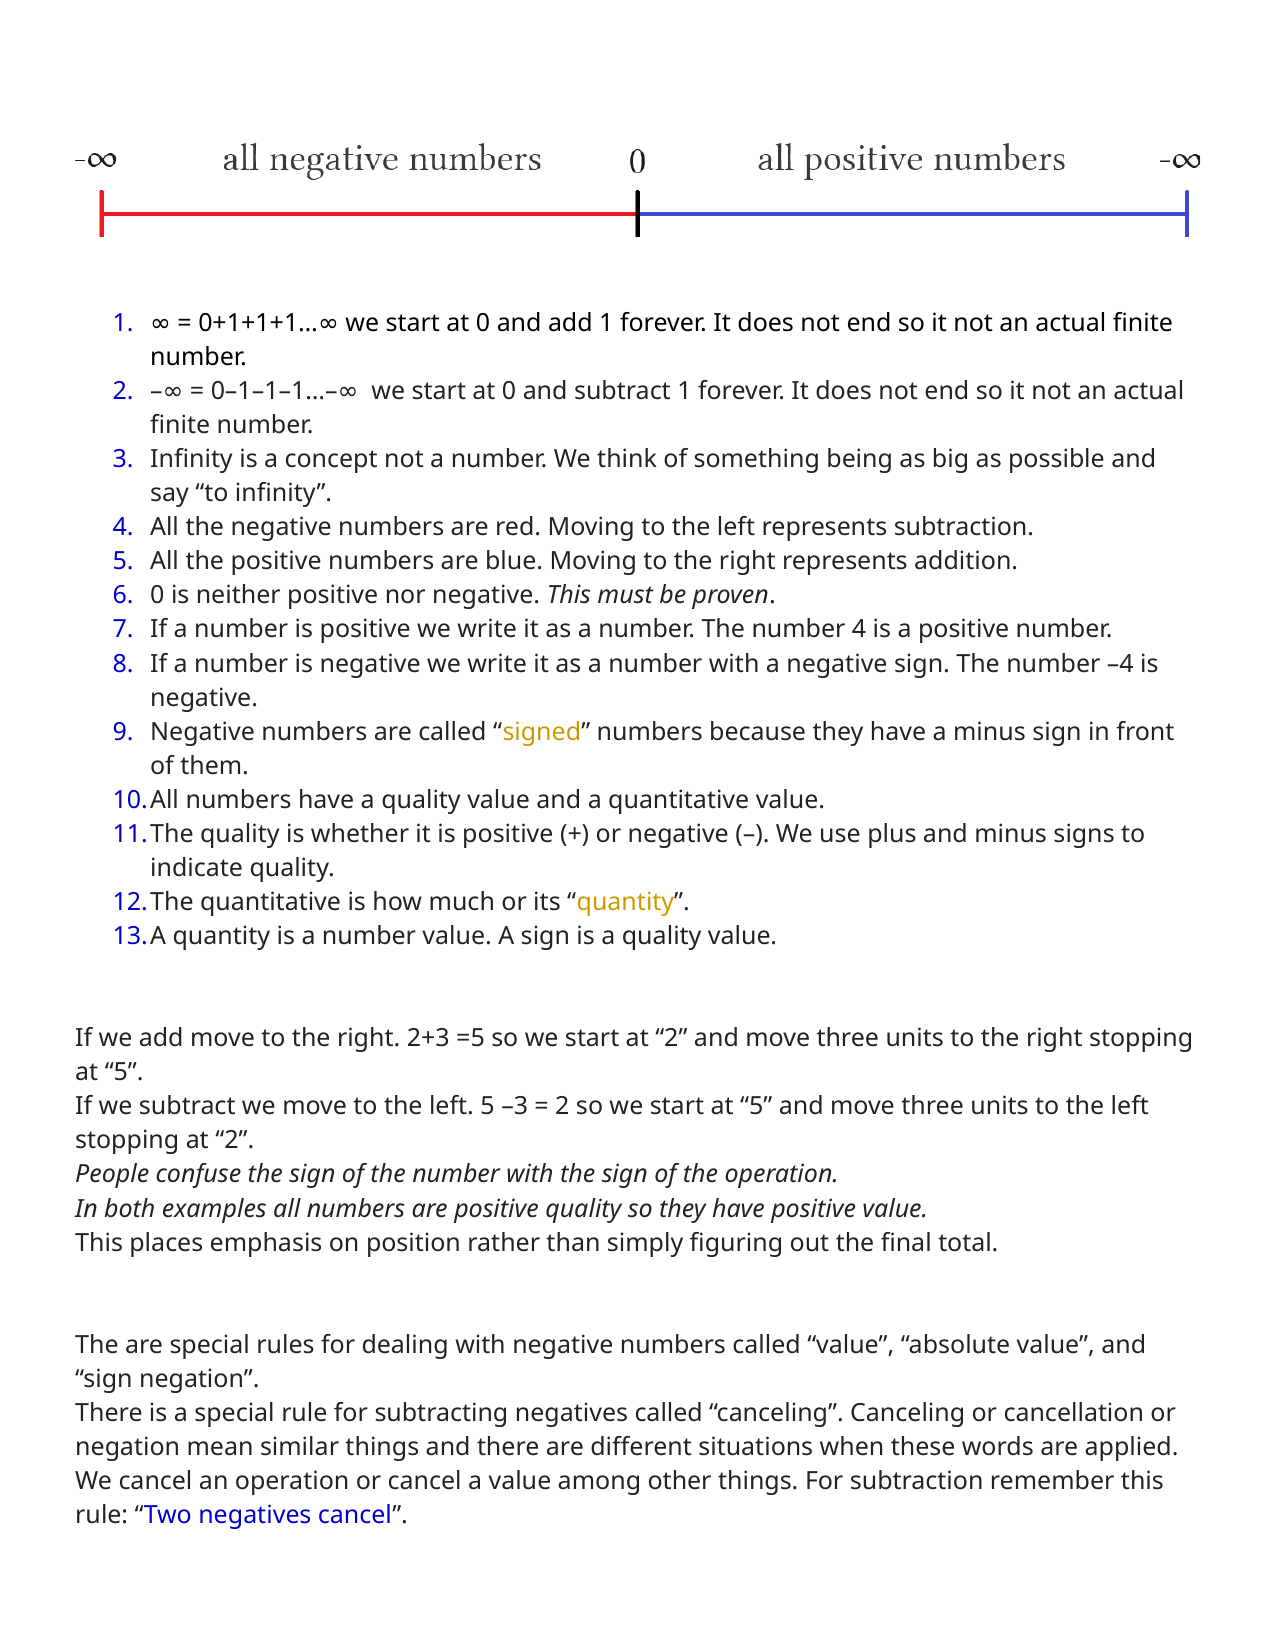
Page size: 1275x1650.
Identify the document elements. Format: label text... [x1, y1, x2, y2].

list The quality is whether it is positive (+) or negative (–). We use plus and minus signs to indicate quality. [112, 816, 1200, 884]
list All numbers have a quality value and a quantitative value. [112, 781, 1200, 816]
list ∞ = 0+1+1+1…∞ we start at 0 and add 1 forever. It does not end so it not an actual finite number. [112, 304, 1200, 373]
list Infinity is a concept not a number. We think of something being as big as possible and say “to infinity”. [112, 441, 1200, 509]
text If we subtract we move to the left. 5 –3 = 2 so we start at “5” and move three units to the left stopping at “2”. [75, 1088, 1200, 1156]
text There is a special rule for subtracting negatives called “canceling”. Canceling or cancellation or negation mean similar things and there are different situations when these words are applied. We cancel an operation or cancel a value among other things. For subtraction remember this rule: “Two negatives cancel”. [75, 1394, 1200, 1531]
list If a number is negative we write it as a number with a negative sign. The number –4 is negative. [112, 645, 1200, 713]
list The quantitative is how much or its “quantity”. [112, 884, 1200, 918]
text This places emphasis on position rather than simply figuring out the final total. [75, 1224, 1200, 1258]
list If a number is positive we write it as a number. The number 4 is a positive number. [112, 611, 1200, 645]
list 0 is neither positive nor negative. This must be proven. [112, 577, 1200, 611]
text The are special rules for dealing with negative numbers called “value”, “absolute value”, and “sign negation”. [75, 1326, 1200, 1394]
list Negative numbers are called “signed” numbers because they have a minus sign in front of them. [112, 713, 1200, 781]
text People confuse the sign of the number with the sign of the operation. [75, 1156, 1200, 1190]
picture [75, 143, 1200, 237]
text If we add move to the right. 2+3 =5 so we start at “2” and move three units to the right stopping at “5”. [75, 1020, 1200, 1088]
list All the positive numbers are blue. Moving to the right represents addition. [112, 543, 1200, 577]
list –∞ = 0–1–1–1…–∞ we start at 0 and subtract 1 forever. It does not end so it not an actual finite number. [112, 373, 1200, 441]
text In both examples all numbers are positive quality so they have positive value. [75, 1190, 1200, 1224]
list All the negative numbers are red. Moving to the left represents subtraction. [112, 509, 1200, 543]
list A quantity is a number value. A sign is a quality value. [112, 918, 1200, 952]
